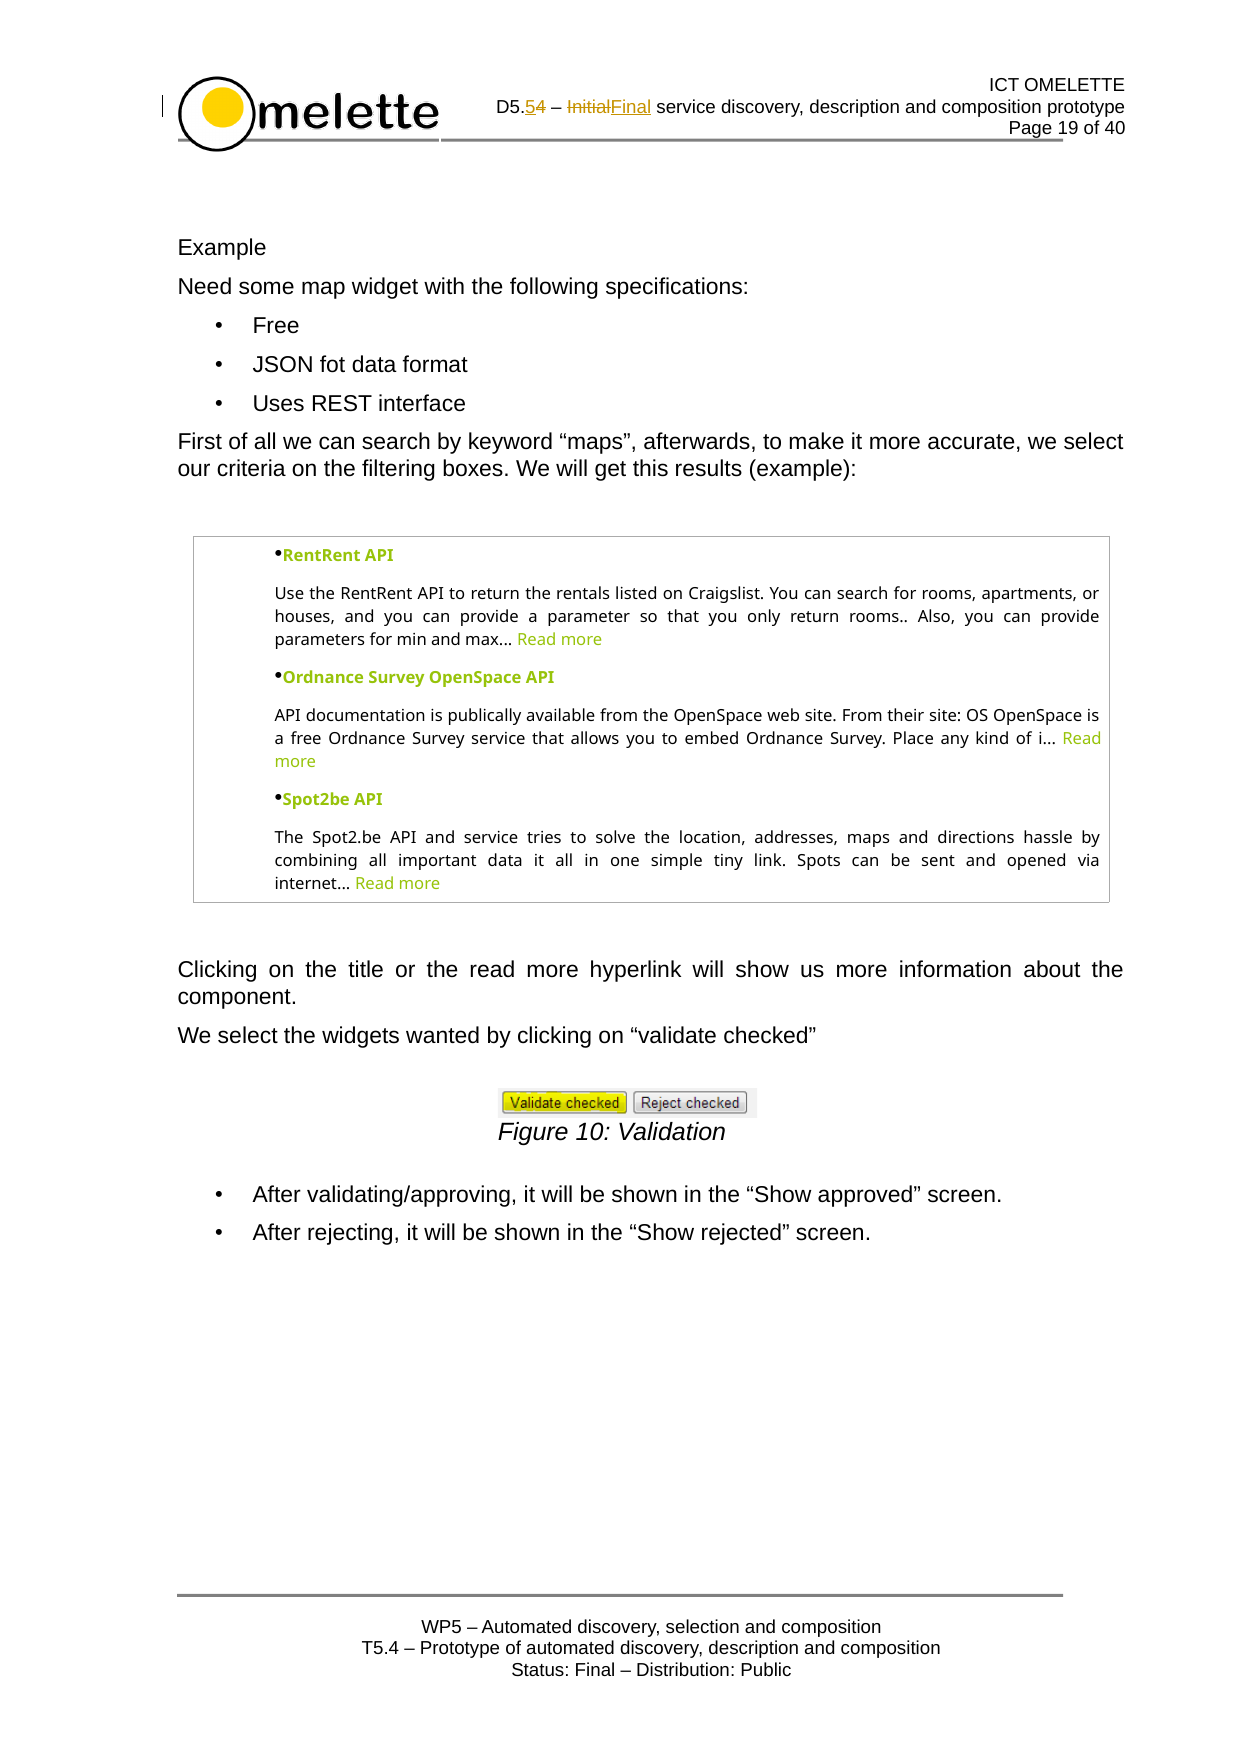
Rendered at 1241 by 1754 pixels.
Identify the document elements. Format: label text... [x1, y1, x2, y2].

picture [178, 76, 439, 152]
list Use the RentRent API to return the rentals listed on Craigslist. You can search for rooms, apartments, or houses, and you can provide a parameter so that you only return rooms.. Also, you can provide parameters for min and max... Read more [194, 574, 1109, 650]
list JSON fot data format [215, 351, 1125, 377]
list The Spot2.be API and service tries to solve the location, addresses, maps and directions hassle by combining all important data it all in one simple tiny link. Spots can be sent and opened via internet... Read more [194, 818, 1109, 902]
list RentRent API [194, 537, 1109, 566]
list After validating/approving, it will be shown in the “Show approved” screen. [215, 1181, 1125, 1207]
list Uses REST interface [215, 389, 1125, 416]
text Clicking on the title or the read more hyperlink will show us more information about the component. [177, 956, 1125, 1009]
text We select the widgets wanted by clicking on “validate checked” [177, 1022, 1125, 1048]
list API documentation is publically available from the OpenSpace web site. From their site: OS OpenSpace is a free Ordnance Survey service that allows you to embed Ordnance Survey. Place any kind of i... Read more [194, 696, 1109, 772]
list After rejecting, it will be shown in the “Show rejected” screen. [215, 1219, 1125, 1246]
text Example [177, 234, 1125, 260]
list Free [215, 312, 1125, 338]
list Ordnance Survey OpenSpace API [194, 658, 1109, 688]
picture [497, 1088, 758, 1118]
text First of all we can search by keyword “maps”, afterwards, to make it more accurate, we select our criteria on the filtering boxes. We will get this results (example): [177, 428, 1125, 481]
text Figure 10: Validation [498, 1118, 757, 1146]
text Need some map widget with the following specifications: [177, 273, 1125, 299]
list Spot2be API [194, 780, 1109, 810]
